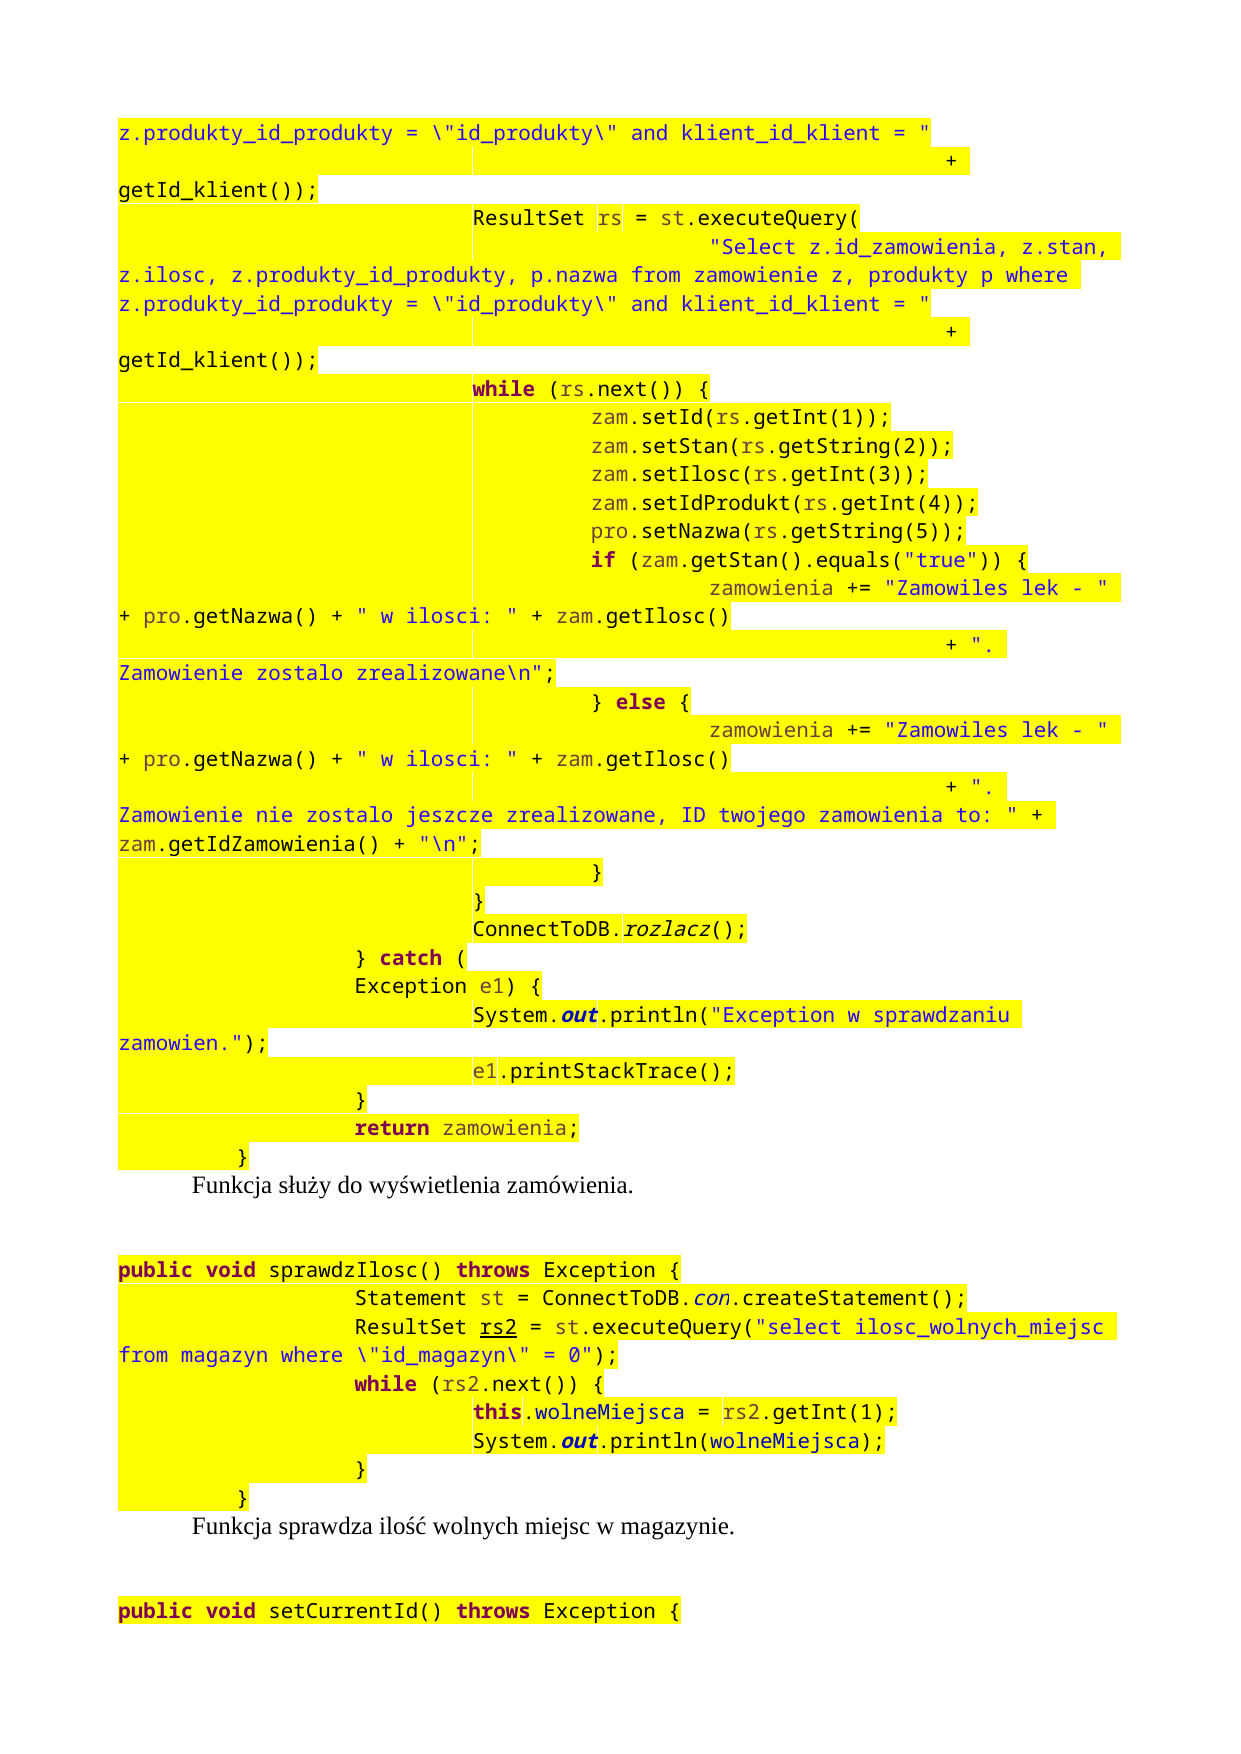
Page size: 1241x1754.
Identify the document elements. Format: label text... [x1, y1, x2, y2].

text Statement st = ConnectToDB.con.createStatement(); [118, 1283, 1122, 1312]
text System.out.println(wolneMiejsca); [118, 1426, 1122, 1454]
text } catch ( [118, 943, 1122, 971]
text + getId_klient()); [118, 317, 1122, 374]
text zam.setStan(rs.getString(2)); [118, 431, 1122, 459]
text } [118, 1454, 1122, 1483]
text + ". Zamowienie nie zostalo jeszcze zrealizowane, ID twojego zamowienia to: " + zam.getIdZamowienia() + "\n"; [118, 772, 1122, 857]
text } else { [118, 687, 1122, 715]
text } [118, 1085, 1122, 1113]
text while (rs.next()) { [118, 374, 1122, 402]
text e1.printStackTrace(); [118, 1057, 1122, 1085]
text zamowienia += "Zamowiles lek - " + pro.getNazwa() + " w ilosci: " + zam.getIlosc() [118, 715, 1122, 772]
text zam.setId(rs.getInt(1)); [118, 402, 1122, 431]
text } [118, 886, 1122, 914]
text this.wolneMiejsca = rs2.getInt(1); [118, 1397, 1122, 1426]
text Funkcja sprawdza ilość wolnych miejsc w magazynie. [118, 1511, 1122, 1540]
text } [118, 857, 1122, 886]
text "Select z.id_zamowienia, z.stan, z.ilosc, z.produkty_id_produkty, p.nazwa from zamowienie z, produkty p where z.produkty_id_produkty = \"id_produkty\" and klient_id_klient = " [118, 232, 1122, 317]
text if (zam.getStan().equals("true")) { [118, 545, 1122, 573]
text System.out.println("Exception w sprawdzaniu zamowien."); [118, 1000, 1122, 1057]
text + getId_klient()); [118, 147, 1122, 203]
text ResultSet rs = st.executeQuery( [118, 203, 1122, 232]
text public void sprawdzIlosc() throws Exception { [118, 1255, 1122, 1283]
text public void setCurrentId() throws Exception { [118, 1596, 1122, 1624]
text } [118, 1142, 1122, 1170]
text pro.setNazwa(rs.getString(5)); [118, 516, 1122, 545]
text ResultSet rs2 = st.executeQuery("select ilosc_wolnych_miejsc from magazyn where \"id_magazyn\" = 0"); [118, 1312, 1122, 1369]
text return zamowienia; [118, 1113, 1122, 1142]
text Funkcja służy do wyświetlenia zamówienia. [118, 1170, 1122, 1199]
text Exception e1) { [118, 971, 1122, 1000]
text ConnectToDB.rozlacz(); [118, 914, 1122, 943]
text zam.setIlosc(rs.getInt(3)); [118, 459, 1122, 488]
text zam.setIdProdukt(rs.getInt(4)); [118, 488, 1122, 516]
text + ". Zamowienie zostalo zrealizowane\n"; [118, 630, 1122, 687]
text } [118, 1483, 1122, 1511]
text z.produkty_id_produkty = \"id_produkty\" and klient_id_klient = " [118, 118, 1122, 147]
text zamowienia += "Zamowiles lek - " + pro.getNazwa() + " w ilosci: " + zam.getIlosc() [118, 573, 1122, 630]
text while (rs2.next()) { [118, 1369, 1122, 1397]
